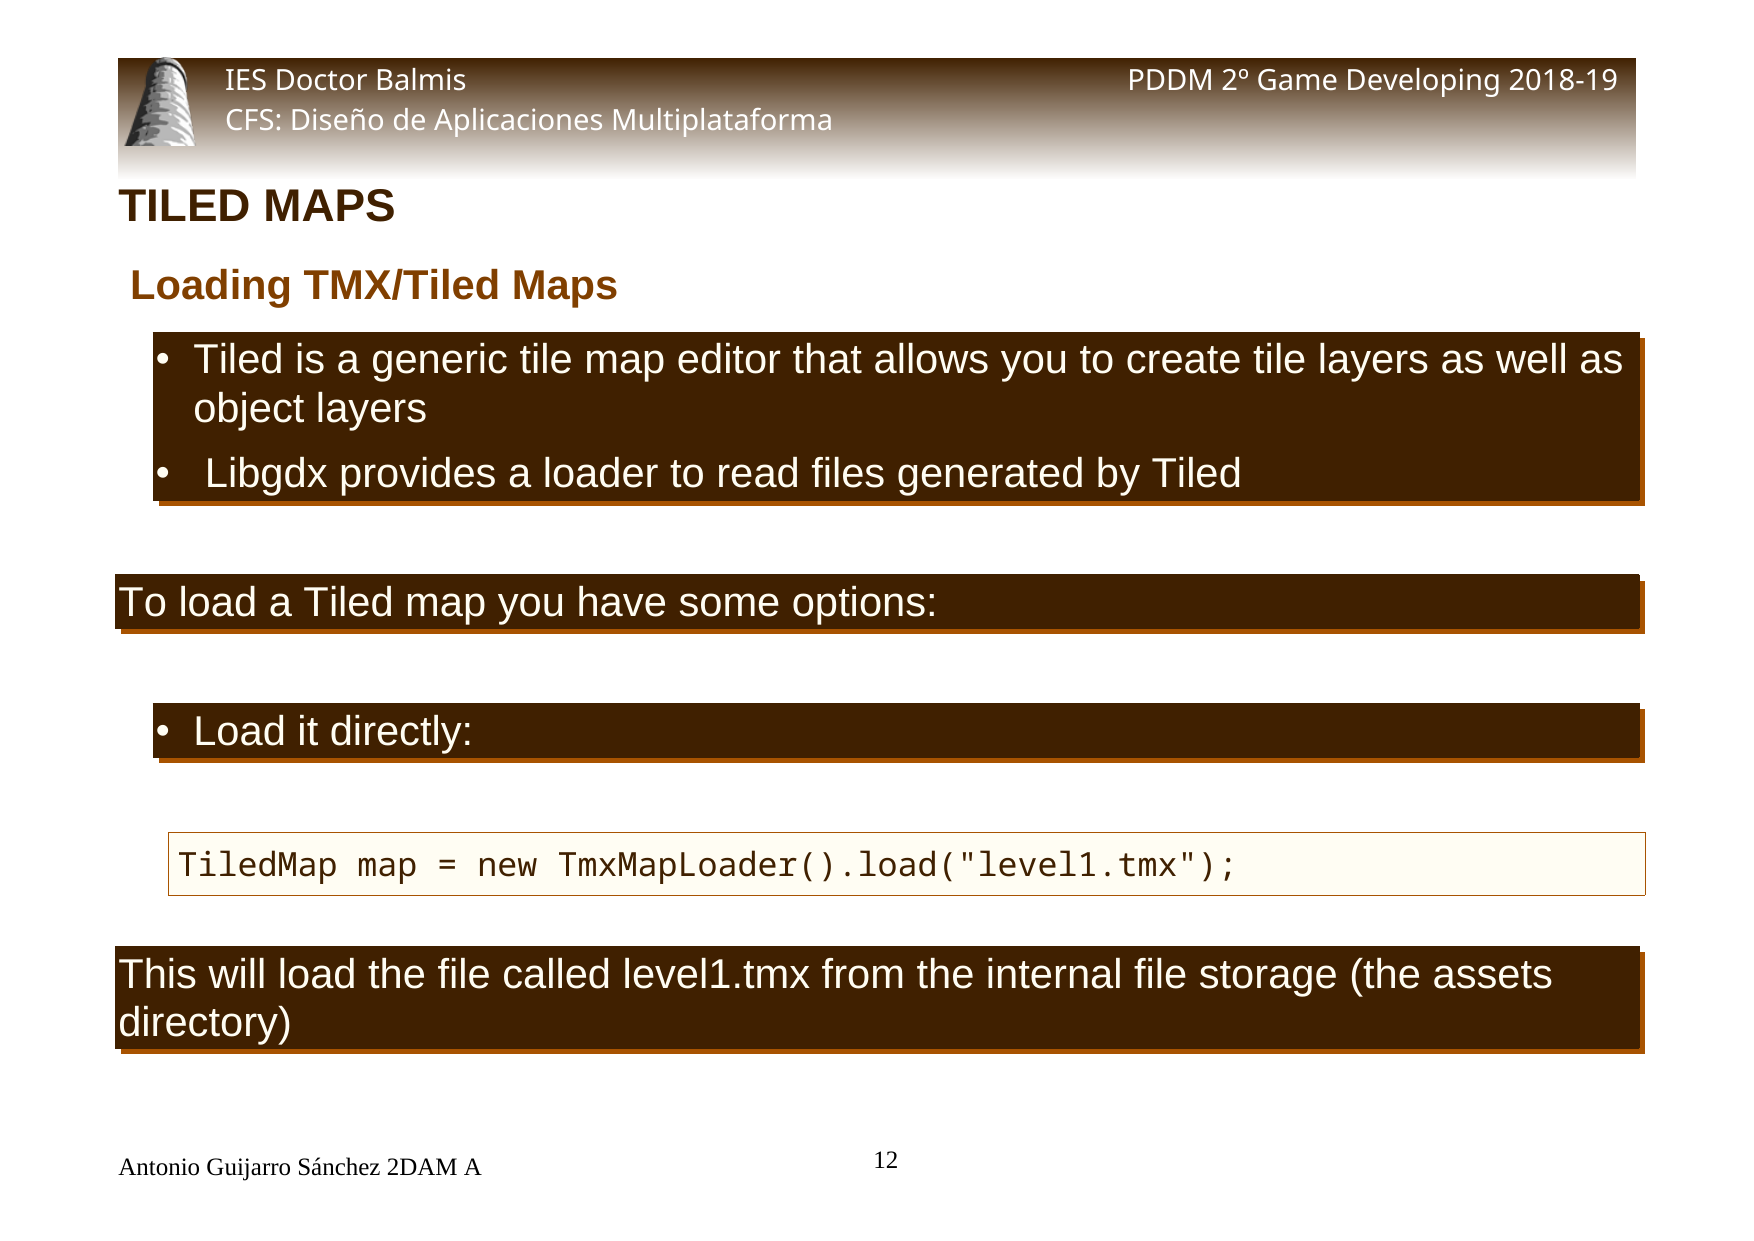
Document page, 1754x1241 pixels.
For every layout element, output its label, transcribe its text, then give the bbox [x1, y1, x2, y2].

subtitle Tiled Maps [118, 178, 1636, 231]
text To load a Tiled map you have some options: [116, 576, 1639, 628]
text TiledMap map = new TmxMapLoader().load("level1.tmx"); [169, 833, 1645, 895]
picture [121, 57, 202, 146]
list Tiled is a generic tile map editor that allows you to create tile layers as well as object layers [154, 333, 1639, 431]
list Libgdx provides a loader to read files generated by Tiled [154, 446, 1639, 500]
text Loading TMX/Tiled maps [130, 260, 1636, 308]
text This will load the file called level1.tmx from the internal file storage (the assets directory) [116, 947, 1639, 1048]
list Load it directly: [154, 704, 1639, 757]
